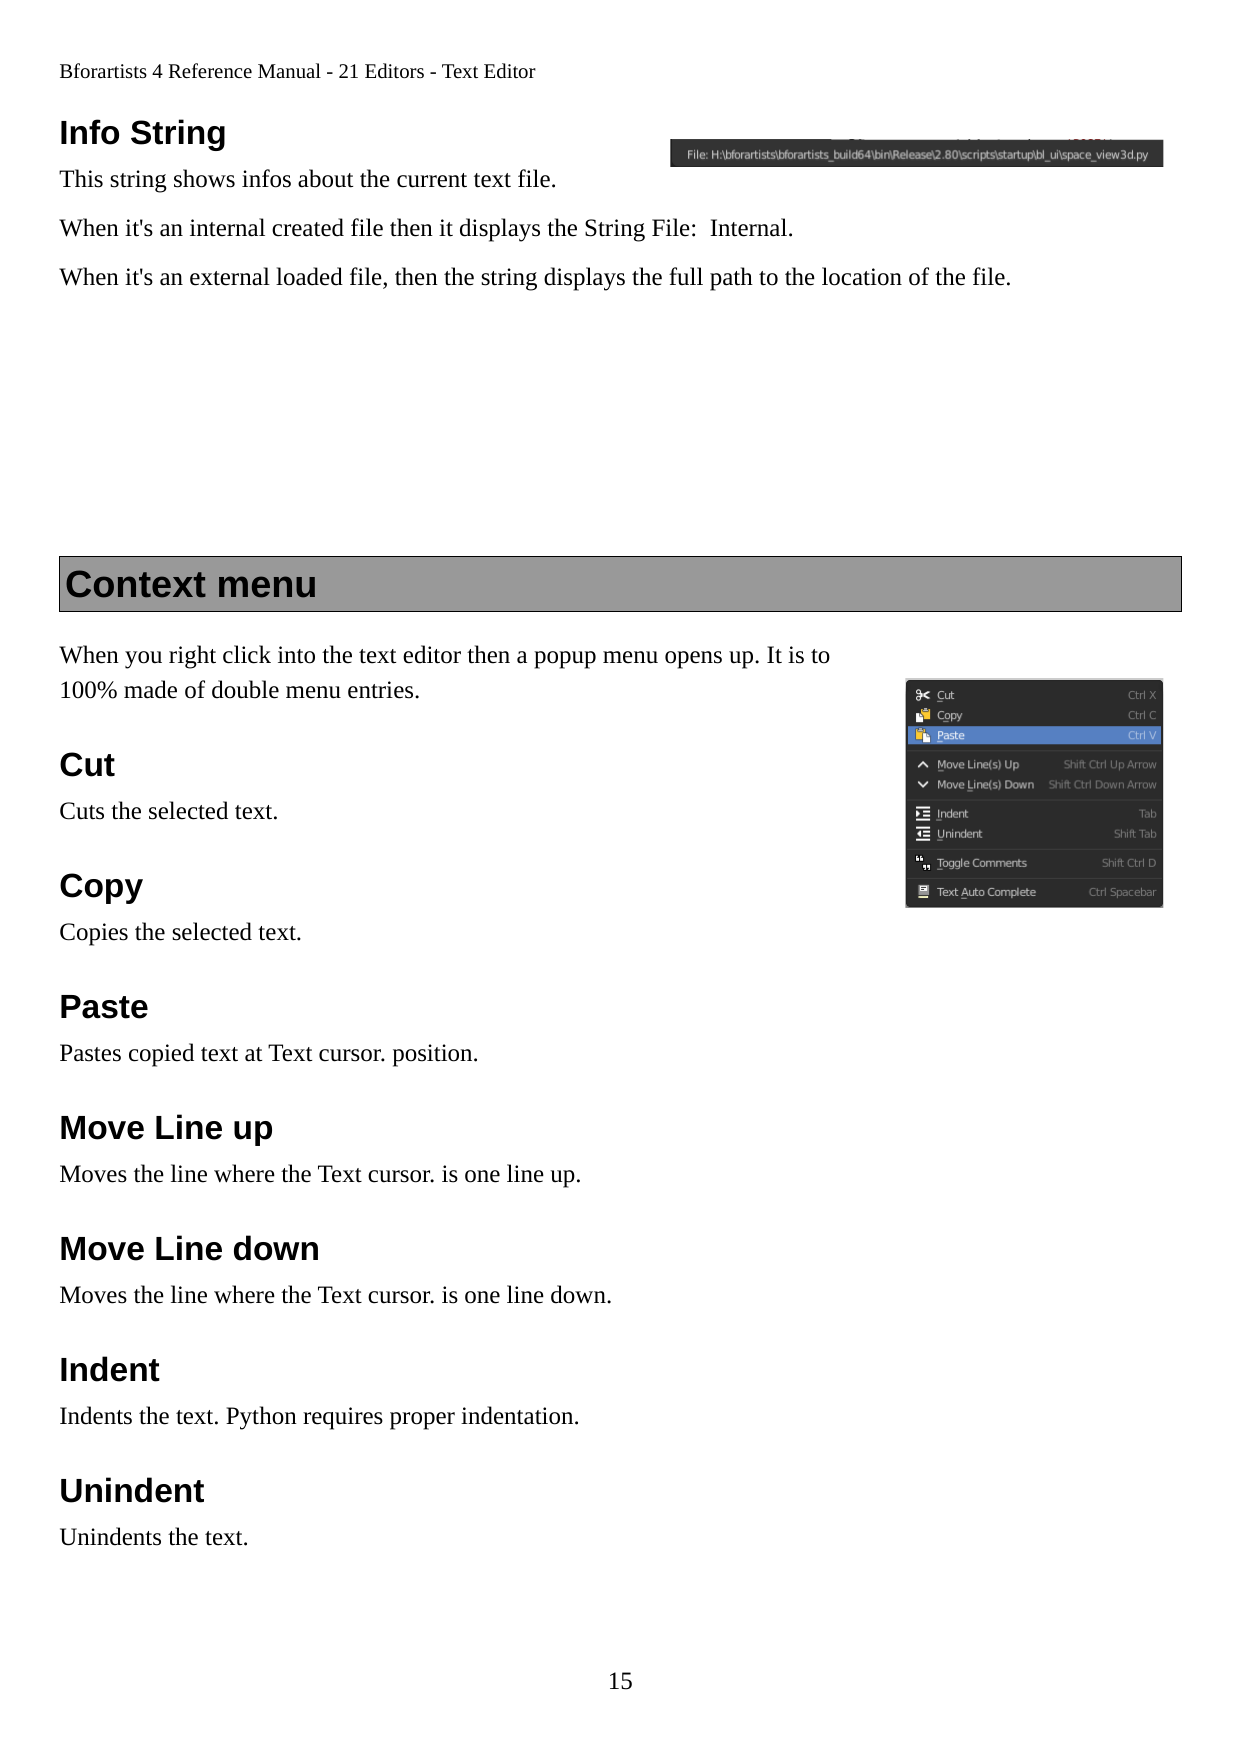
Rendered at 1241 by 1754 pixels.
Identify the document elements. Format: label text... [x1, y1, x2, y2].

text Moves the line where the Text cursor. is one line up. [59, 1159, 1181, 1188]
text Cuts the selected text. [59, 796, 905, 824]
subtitle [1164, 866, 1181, 904]
table_header Context menu [60, 557, 1181, 611]
subtitle Unindent [59, 1471, 1181, 1509]
text Copies the selected text. [59, 917, 1181, 946]
text Moves the line where the Text cursor. is one line down. [59, 1280, 1181, 1309]
text When you right click into the text editor then a popup menu opens up. It is to 100% made of double menu entries. [59, 640, 1181, 703]
text Pastes copied text at Text cursor. position. [59, 1038, 1181, 1067]
subtitle [1164, 745, 1181, 783]
text When it's an internal created file then it displays the String File: Internal. [59, 213, 1181, 242]
subtitle Move Line up [59, 1108, 1181, 1146]
subtitle Indent [59, 1350, 1181, 1388]
subtitle Move Line down [59, 1229, 1181, 1267]
text When it's an external loaded file, then the string displays the full path to the location of the file. [59, 262, 1181, 291]
text This string shows infos about the current text file. [59, 164, 1181, 192]
picture [905, 678, 1164, 908]
subtitle Info String [59, 113, 1181, 151]
subtitle Cut [59, 745, 905, 783]
text [1164, 796, 1181, 824]
text Unindents the text. [59, 1522, 1181, 1551]
subtitle Copy [59, 866, 905, 904]
subtitle Paste [59, 987, 1181, 1025]
picture [670, 139, 1164, 167]
text Indents the text. Python requires proper indentation. [59, 1401, 1181, 1430]
